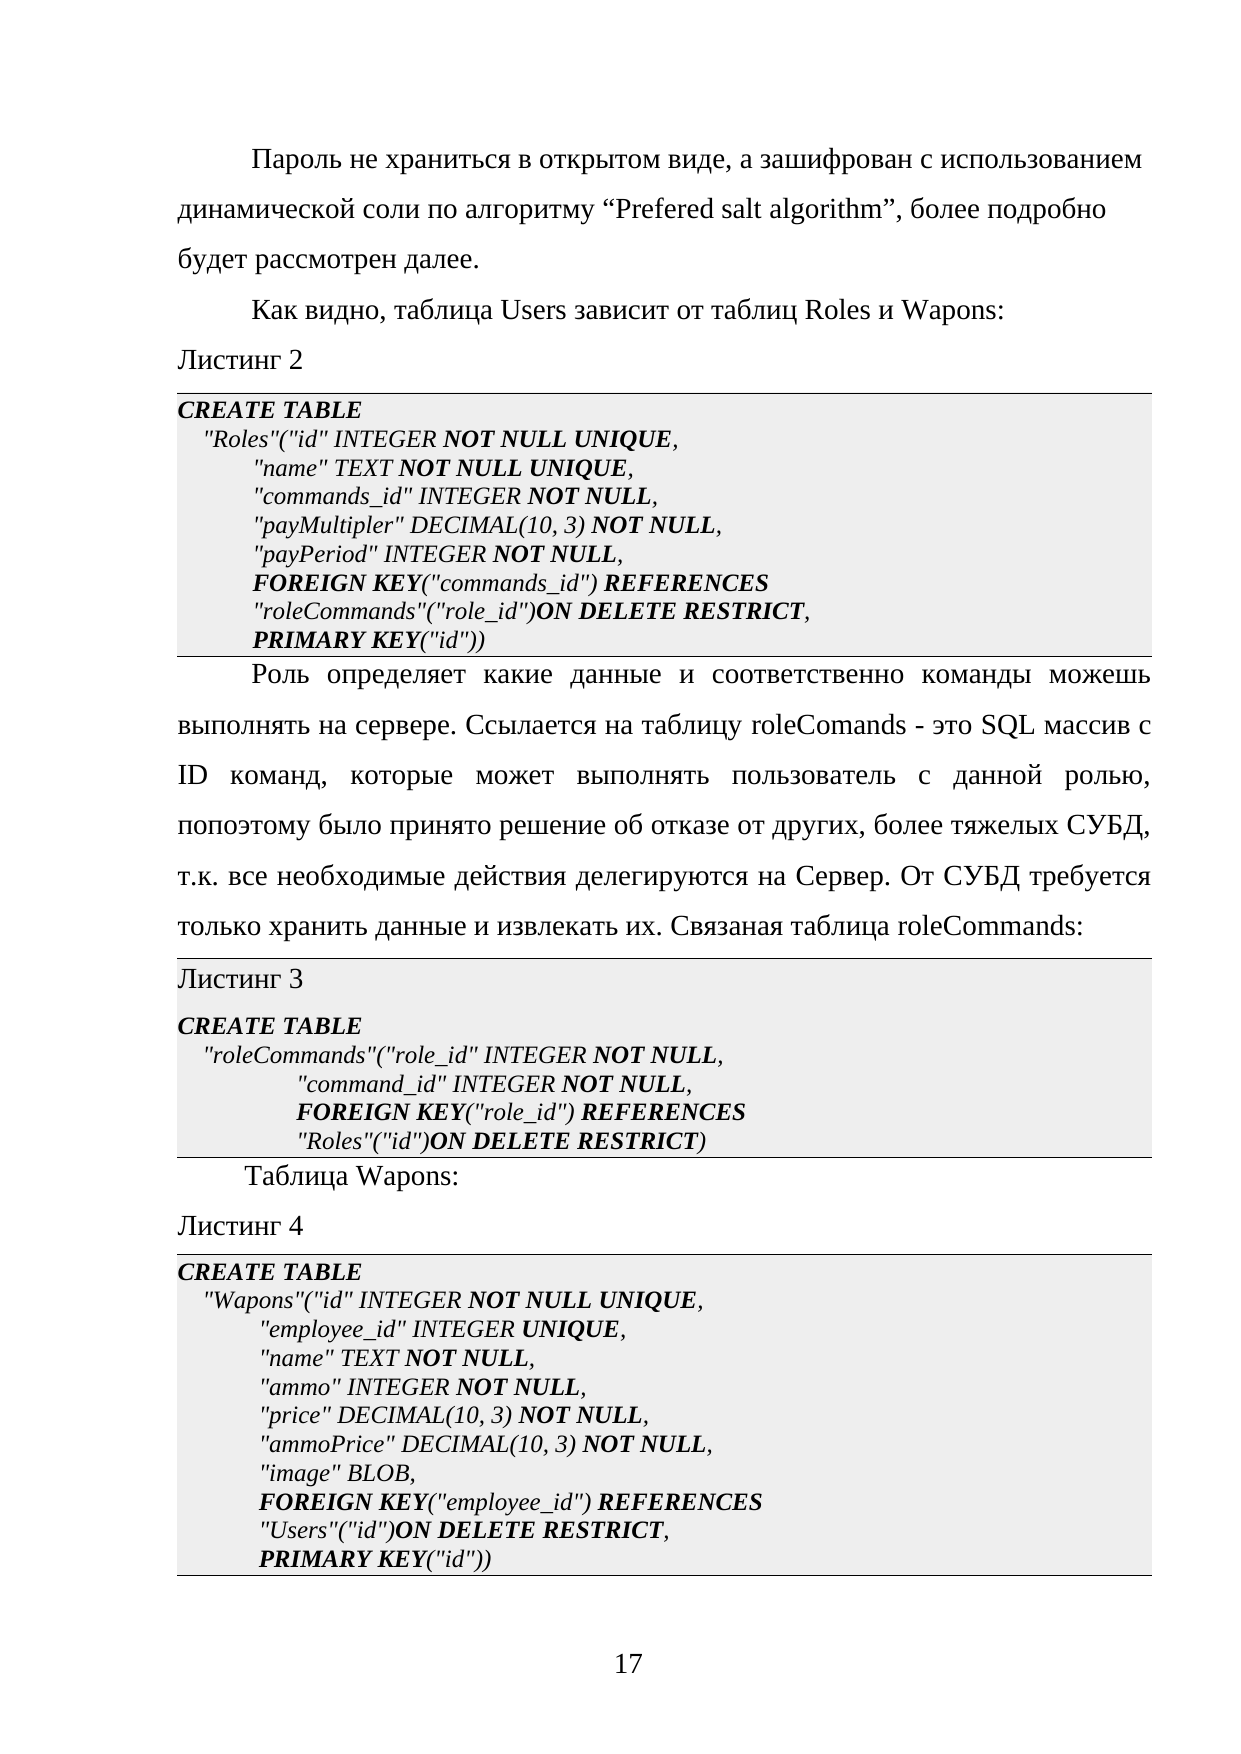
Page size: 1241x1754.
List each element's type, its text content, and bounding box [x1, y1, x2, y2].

text Пароль не храниться в открытом виде, а зашифрован с использованием динамической соли по алгоритму “Prefered salt algorithm”, более подробно будет рассмотрен далее. [177, 141, 1152, 275]
text CREATE TABLE "roleCommands"("role_id" INTEGER NOT NULL, "command_id" INTEGER NOT NULL, FOREIGN KEY("role_id") REFERENCES "Roles"("id")ON DELETE RESTRICT) [177, 1009, 1152, 1157]
text Как видно, таблица Users зависит от таблиц Roles и Wapons: [177, 292, 1152, 325]
text Листинг 3 [177, 959, 1152, 994]
text CREATE TABLE "Roles"("id" INTEGER NOT NULL UNIQUE, "name" TEXT NOT NULL UNIQUE, "commands_id" INTEGER NOT NULL, "payMultipler" DECIMAL(10, 3) NOT NULL, "payPeriod" INTEGER NOT NULL, FOREIGN KEY("commands_id") REFERENCES "roleCommands"("role_id")ON DELETE RESTRICT, PRIMARY KEY("id")) [177, 394, 1152, 656]
text CREATE TABLE "Wapons"("id" INTEGER NOT NULL UNIQUE, "employee_id" INTEGER UNIQUE, "name" TEXT NOT NULL, "ammo" INTEGER NOT NULL, "price" DECIMAL(10, 3) NOT NULL, "ammoPrice" DECIMAL(10, 3) NOT NULL, "image" BLOB, FOREIGN KEY("employee_id") REFERENCES "Users"("id")ON DELETE RESTRICT, PRIMARY KEY("id")) [177, 1255, 1152, 1575]
text Таблица Wapons: [177, 1158, 1152, 1191]
text Листинг 2 [177, 342, 1152, 376]
text Листинг 4 [177, 1208, 1152, 1241]
text Роль определяет какие данные и соответственно команды можешь выполнять на сервере. Ссылается на таблицу roleComands - это SQL массив с ID команд, которые может выполнять пользователь с данной ролью, попоэтому было принято решение об отказе от других, более тяжелых СУБД, т.к. все необходимые действия делегируются на Сервер. От СУБД требуется только хранить данные и извлекать их. Связаная таблица roleCommands: [177, 657, 1152, 942]
